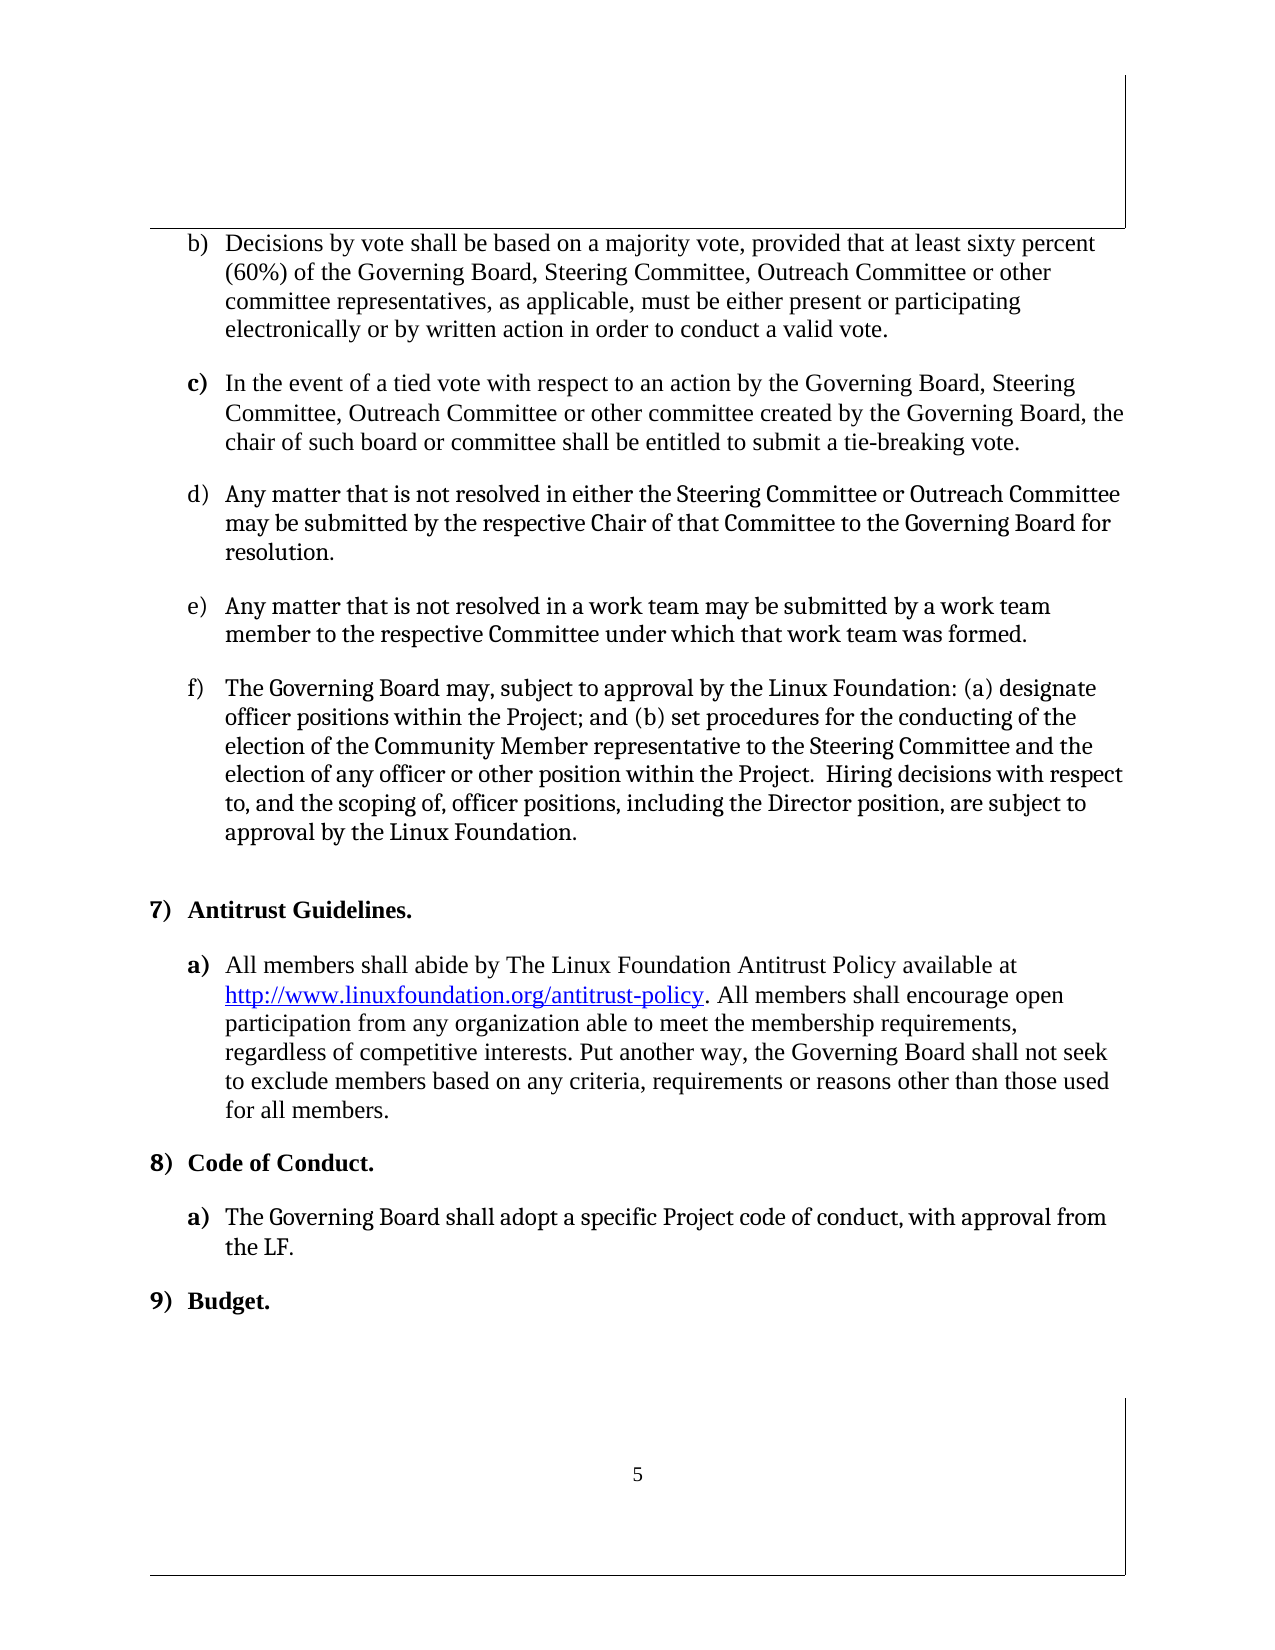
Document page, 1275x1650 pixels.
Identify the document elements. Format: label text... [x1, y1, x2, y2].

subtitle Code of Conduct. [150, 1148, 1125, 1178]
subtitle The Governing Board shall adopt a specific Project code of conduct, with approval from the LF. [187, 1203, 1125, 1261]
subtitle Budget. [150, 1286, 1125, 1316]
subtitle The Governing Board may, subject to approval by the Linux Foundation: (a) designate officer positions within the Project; and (b) set procedures for the conducting of the election of the Community Member representative to the Steering Committee and the election of any officer or other position within the Project. Hiring decisions with respect to, and the scoping of, officer positions, including the Director position, are subject to approval by the Linux Foundation. [187, 674, 1125, 847]
subtitle Antitrust Guidelines. [150, 896, 1125, 925]
subtitle In the event of a tied vote with respect to an action by the Governing Board, Steering Committee, Outreach Committee or other committee created by the Governing Board, the chair of such board or committee shall be entitled to submit a tie-breaking vote. [187, 368, 1125, 455]
subtitle Decisions by vote shall be based on a majority vote, provided that at least sixty percent (60%) of the Governing Board, Steering Committee, Outreach Committee or other committee representatives, as applicable, must be either present or participating electronically or by written action in order to conduct a valid vote. [187, 228, 1125, 343]
subtitle Any matter that is not resolved in either the Steering Committee or Outreach Committee may be submitted by the respective Chair of that Committee to the Governing Board for resolution. [187, 480, 1125, 567]
subtitle Any matter that is not resolved in a work team may be submitted by a work team member to the respective Committee under which that work team was formed. [187, 592, 1125, 649]
subtitle All members shall abide by The Linux Foundation Antitrust Policy available at http://www.linuxfoundation.org/antitrust-policy. All members shall encourage open participation from any organization able to meet the membership requirements, regardless of competitive interests. Put another way, the Governing Board shall not seek to exclude members based on any criteria, requirements or reasons other than those used for all members. [187, 950, 1125, 1123]
